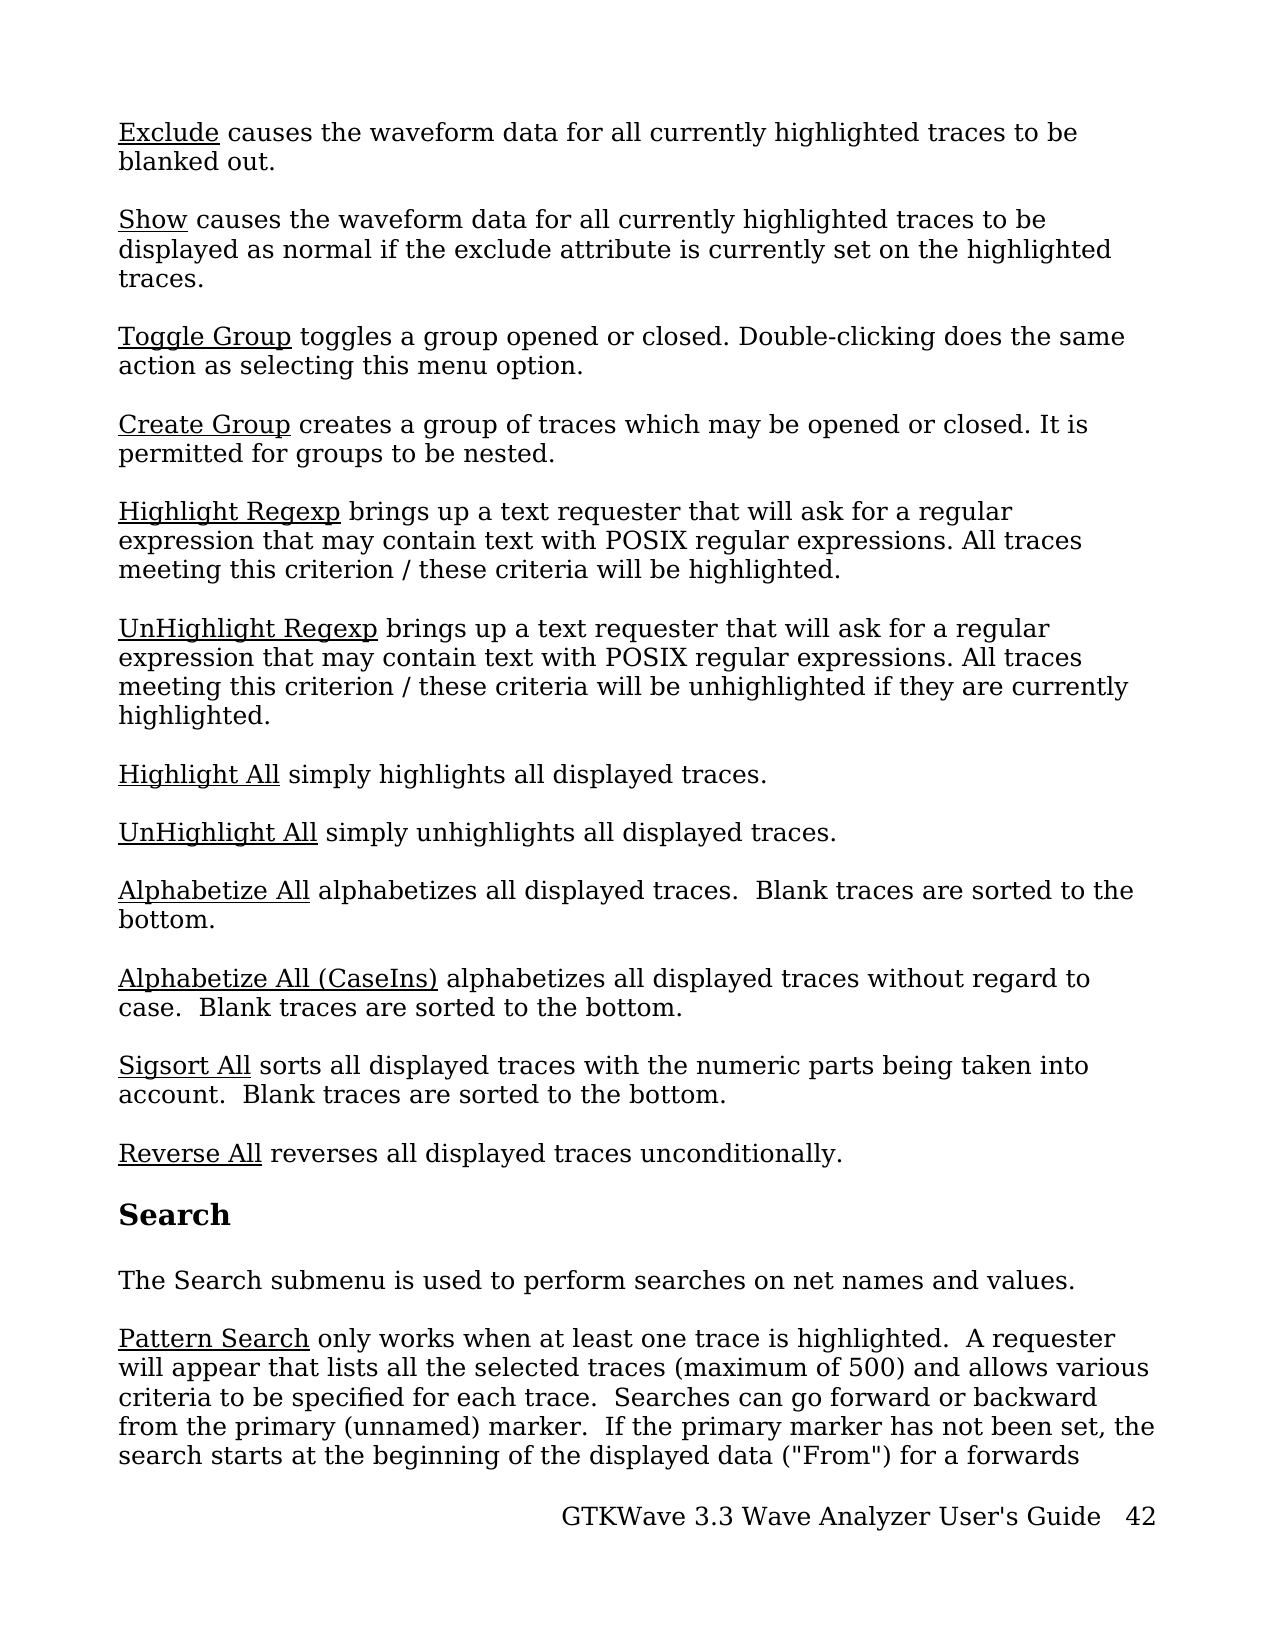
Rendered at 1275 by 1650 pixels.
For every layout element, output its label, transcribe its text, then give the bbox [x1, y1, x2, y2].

text Highlight Regexp brings up a text requester that will ask for a regular expression that may contain text with POSIX regular expressions. All traces meeting this criterion / these criteria will be highlighted. [118, 497, 1157, 585]
text Exclude causes the waveform data for all currently highlighted traces to be blanked out. [118, 118, 1157, 176]
text UnHighlight Regexp brings up a text requester that will ask for a regular expression that may contain text with POSIX regular expressions. All traces meeting this criterion / these criteria will be unhighlighted if they are currently highlighted. [118, 614, 1157, 731]
text Alphabetize All (CaseIns) alphabetizes all displayed traces without regard to case. Blank traces are sorted to the bottom. [118, 964, 1157, 1022]
subtitle Search [118, 1197, 1157, 1232]
text Show causes the waveform data for all currently highlighted traces to be displayed as normal if the exclude attribute is currently set on the highlighted traces. [118, 206, 1157, 293]
text Sigsort All sorts all displayed traces with the numeric parts being taken into account. Blank traces are sorted to the bottom. [118, 1051, 1157, 1110]
text Alphabetize All alphabetizes all displayed traces. Blank traces are sorted to the bottom. [118, 876, 1157, 935]
text Highlight All simply highlights all displayed traces. [118, 760, 1157, 789]
text Reverse All reverses all displayed traces unconditionally. [118, 1139, 1157, 1168]
text UnHighlight All simply unhighlights all displayed traces. [118, 818, 1157, 847]
text Create Group creates a group of traces which may be opened or closed. It is permitted for groups to be nested. [118, 410, 1157, 468]
text The Search submenu is used to perform searches on net names and values. [118, 1266, 1157, 1295]
text Pattern Search only works when at least one trace is highlighted. A requester will appear that lists all the selected traces (maximum of 500) and allows various criteria to be specified for each trace. Searches can go forward or backward from the primary (unnamed) marker. If the primary marker has not been set, the search starts at the beginning of the displayed data ("From") for a forwards [118, 1324, 1157, 1470]
text Toggle Group toggles a group opened or closed. Double-clicking does the same action as selecting this menu option. [118, 322, 1157, 381]
